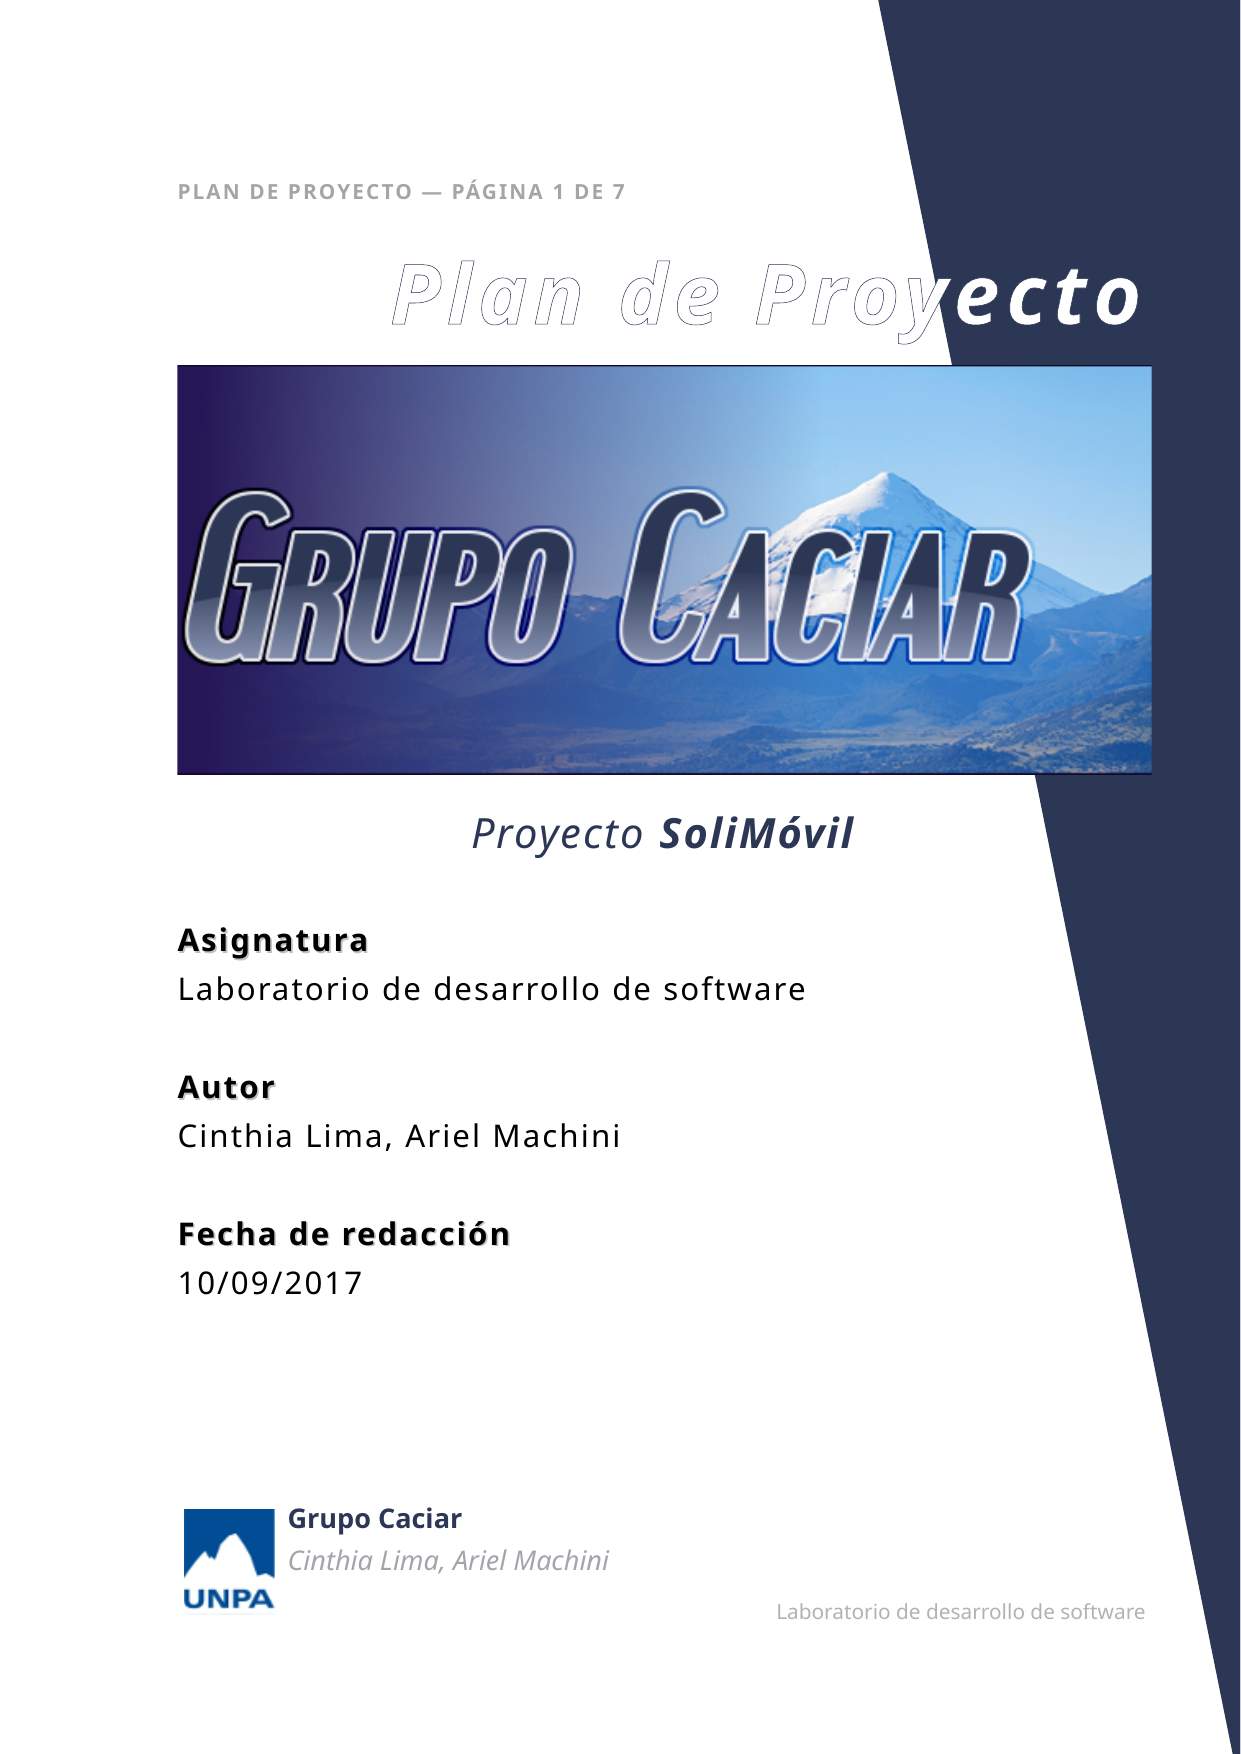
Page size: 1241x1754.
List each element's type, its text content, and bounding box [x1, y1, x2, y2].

text Plan de Proyecto [177, 235, 948, 349]
text Asignatura [177, 918, 1072, 961]
text Laboratorio de desarrollo de software [177, 967, 1081, 1009]
picture [184, 1509, 275, 1615]
picture [177, 365, 1152, 775]
text Proyecto SoliMóvil [177, 804, 1052, 861]
text 10/09/2017 [177, 1261, 1141, 1303]
text Fecha de redacción [177, 1212, 1131, 1254]
text Cinthia Lima, Ariel Machini [177, 1114, 1111, 1156]
text Autor [177, 1065, 1101, 1107]
